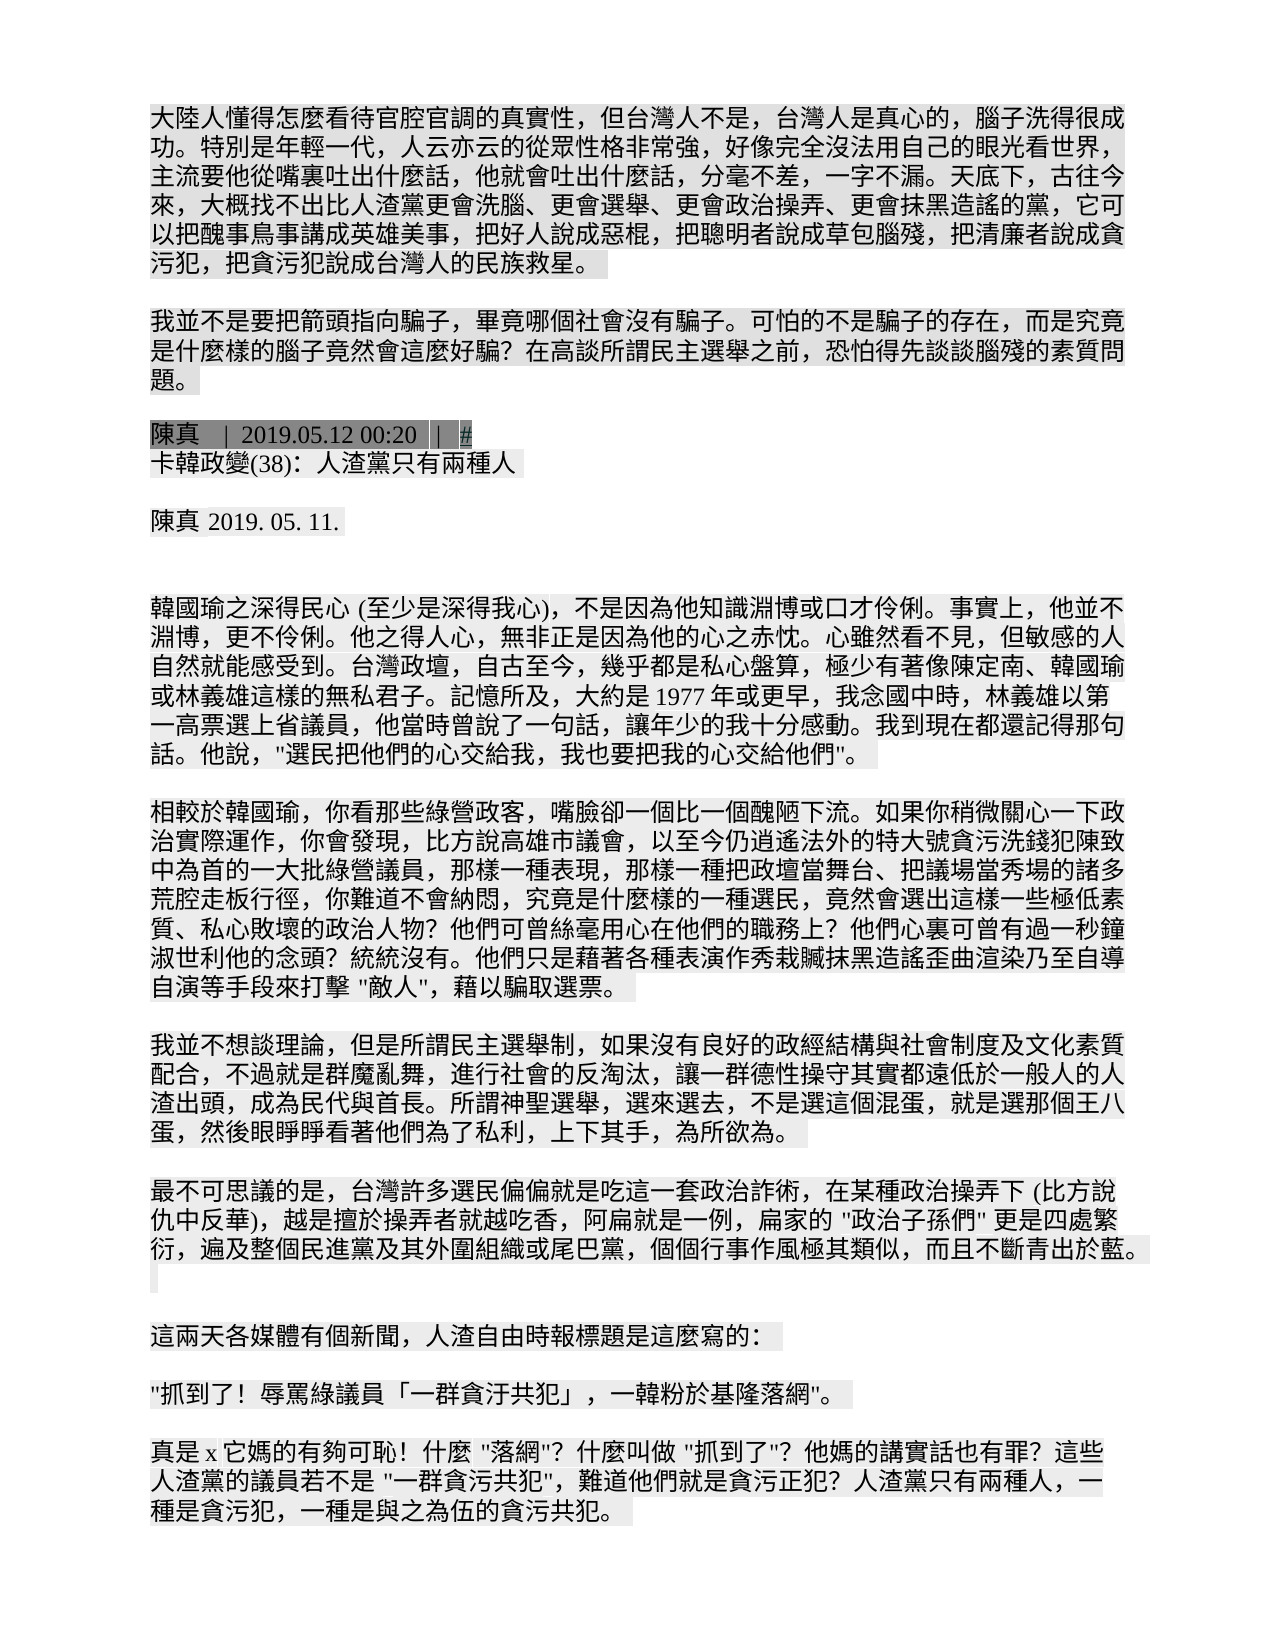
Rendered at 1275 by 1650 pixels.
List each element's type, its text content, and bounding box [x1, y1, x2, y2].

text 陳真 | 2019.05.12 00:20 | # [150, 420, 1125, 449]
text 卡韓政變 (39)：究竟是什麼樣的腦子竟然會這麼好騙？ 陳真 2019. 05. 13. 早上在醫院候診室大廳看到電視報導什麼 "高中生吶喊我們不要草包總統"，感覺很可悲。打從我識字開始，我們的所謂教育就是一直不斷在蹧蹋人。小學時，蔣介石過世，周圍每個同學和老師突然個個苦瓜臉，如喪考妣，維持好長一段時間；老師們更誇張，往往講兩句話就會發出哽咽聲或做出擦淚動作，就這樣搞了好幾個月。我並非說他們是假的，而是說，倘若是假哭那還好，應付一下嘛，怕的就是真心。 上高中時，中美建交，台美斷交，媽的，這下更噁心了，"學運" 驟然興起！所謂野百合或什麼野草莓、太陽花基本上就是這麼回事，周遭每個同學突然個個熱血沸騰，挺身 "怒吼"：內有國賊，外有敵人，國家有難了！不久，國民黨自導自演美麗島事件，打擊陰謀份子、捍衛民主的愛國熱潮更是瞬間大爆發！就連小學生互相吵架都能痛罵對方是 "施明德" 或 "賣國賊"。 兩年後，上了大學，我成為黨外亡命份子。有好幾年的時間，成為全高醫師生的公敵，只有一兩位朋友，其他人對待我的態度儼然寇讎，非常不屑，充滿敵意，乃至仇恨。老師或學生都一樣。有些科目，我明明考了90分，卻被找來各種藉口或專門點名點我一個，把我打成不及格分數。當時高醫校方經常對我說一句嘲笑話："全高醫師生三千多票就對你一票！" 意思是說，我的想法或行為是如此離譜荒唐可惡可恨，以致於全校三千師生全站在我的對立面。 那個年代很流行救國團的自強活動，套句當年的術語，那是 "泡馬子" 的一個主要管道，同時也是青春洋溢溫馨浪漫的一種象徵；大學生之 "小表哥小表妹" 的本質，至今依然沒變：很傻，很乖，很窩囊，猥猥瑣瑣的一大群，像蛆似的，很嚇人，十分忠黨愛國，不太能惹。 又過了幾年，戒嚴解除前後，一連發生機場事件、520事件...等等所謂暴力事件 (往往是國民黨自導自演)，我在高醫的處境更加艱難，被識或不識的同學辱罵只是基本生活常態，幾次甚至還差點被圍毆動粗。民進黨建黨的隔天，我去學校上課，一踏進教室，聽見幾位同學正在討論我，其中一位還故意當我的面大聲拍桌說："為什麼政府不把這些人抓起來？" 另一位女同學也馬上高聲回應說："我看他 (指我) 的樣子好像共產黨哦！"。然而，這些當年的忠黨愛國者，現在毫無例外，一樣忠黨愛國，只是黨名國名不一樣。 高醫如此，全台灣每一所大學都一樣，但以南部大學最為忠黨愛國，對於打壓非主流聲音最為激進，至今依然。即便到了八零年代中期，也就是民進黨剛成立時，其實政治氣氛已經稱不上恐怖，但是校園之徹底封閉，跟今日之校園仍然完全沒有兩樣，洗腦洗到骨子裏。不管哪一種政治勢力當家主流，都一樣洗腦洗得非常徹底。 比方說，即便是解嚴之後，群眾運動或批評政府的聲音，依然被視為蛇蝎毒物，特別是中學生、大學生，更是視之如寇讎。就連批評政府放任工廠大量污染河川與空氣，同樣是同學們所痛恨的言論大忌，會被戴上破壞民主的 "共匪同路人" 的大帽子。很離譜吧，但事實就是如此。 記得有三次印象特別深刻，遊行主題我忘了，只記得其中一次是 "要求國會全面改選"，一次是反對國安法，另一次忘了。當黨外遊行隊伍行經北一女時，校園裏傳出非常熱烈、近乎聲嘶力竭的 "梅花" 愛國歌曲大合唱，跟群眾的口號聲高聲對抗。還有一次是行經好像是開南商工？我不確定校名。只記得隊伍行經該校時，從校園二樓教室衝出一群學生，極度暴怒的恐怖表情，持棍棒準備攻擊我們，說要 "打死賣國賊"。校方以鐵門攔阻，有幾位學生就找來更長的竹竿，伸出鐵門縫隙瘋狂亂刺，攻擊群眾。 另外一次更可怕，從一棟很多人開窗對著遊行群眾痛罵的住宅大樓 (據說是某校學生宿舍)裏頭丟出墨水瓶。那瓶墨水就掉在我腳跟前，碎裂一地，要是差個幾公分，砸到我的頭，肯定一命嗚呼。 又經過兩三年後，國民黨被貪污台奸老賊李登輝裂解，分裂成本土的主流派及外省的非主流派。李登輝收編本土黑金勢力，控制媒體，妖魔化非主流，很快地，竟然所有學生幾乎全變成另一種忠黨愛國者，黨名不同，國名也不一樣了，在教官的帶領下，在幾乎所有媒體發瘋似的熱烈吹捧下 (類似太陽花的氛圍)，每個學生都 "奮勇" 跳出來集結，救國救民，痛罵非主流是民主垃圾，是 "咱台灣人" 的公敵，要求 "國會全面改選"。 一樣的政治主張 "國會全面改選"，原先被塑造成野心份子破壞民主的陰謀，誰敢要求國會全面改選，誰就是中共的同路人。很快地， "國會全面改選" 卻變成捍衛民主的愛國主張，誰敢反對國會全面改選，誰就是中共的同路人。 很多事我就不一一講了，講三年也講不完。只能說，台灣的學生真的是腦殘到令人難以想像的地步，面對洗腦，毫無招架之力，幾乎可以說就像是一種機器，比方說錄音機，全然缺乏生命跡象，就算是AI (人工智慧) 也不至於這麼聽話。 如果是天下烏鴉一般黑，如果全世界的學生都是這麼一種腦殘生物，那我也認了，問題是並非如此。就連劍橋牛津那樣一種學風相當保守的權貴大學，學生也依然還是大致獨立於政治洗腦之外，並且具有一定的理想性格，關注世界上各種議題之正義本質，對於是非善惡的判斷，根本不是媒體或政客所能操弄或洗腦。 但是，台灣卻完全是另一種極端，完全受主流媒體與主流政治勢力的洗腦，校園徹徹底底的封閉，令人窒息；講到台灣教育，我真的連殺人之心都有了，身在其中，非常痛苦，就像窒息一樣；從國中到大學，只要有機會逃課我就逃，因為太痛苦、太腦殘了。透過主流勢力的操控，你幾乎可以讓每個大學生或中小學生說出你想要他們說出的任何一句話，哪怕那些話或那些想法多麼荒唐離譜可笑。 比方說我今天看到的電視新聞，蔡啥小總統跟某個周刊合作，參加一場五、六百名高中生的雙向座談，甚至還有什麼行動劇。除了高喊什麼 "我們不要草包總統" 辱罵韓國瑜之外 (我和學姐原本都以為是在罵蔡英文)，還大喊「不希望有假民主政府」，痛罵國民黨當家的台中市政府。報導說，蔡啥小總統聽了笑呵呵，頻頻點頭稱讚學生具有獨立思考的能力，在講評時還呼籲學生們「大家一起來保護台灣的主權獨立」。很可笑吧。 這個座談會，還設有什麼 "學生議長"，發言說：「最近前台中市長林佳龍任內創立的台中市青年事務審議會，在盧秀燕擔任市長後，無預警地廢掉了，無視青年的權力，一場政黨輪替一場空，讓我們權力成為犧牲品，...不希望有假民主政府，也不要有草包總統。」引起大家的一陣歡呼。 這還沒完哦，學生們還演出話劇，一樣是羞辱韓國瑜，台詞說道：「我剛從中國的大學畢業，不了解台灣，但我會努力讓大家發大財哦。」，然後又再強調他們不要有假民主，也不要草包總統。同時還高喊支持什麼李明哲無罪，高喊說選舉如果選錯人，我們大家就會統統 "住進 (中國的) 集中營" 等等。還有的學生報告主題是有關 "假新聞"。你用肚臍想也知道這些腦殘生物會講些什麼，一定是什麼 "積極防範中國的假新聞滲透台灣"，"呼籲大家要守衛台灣民主，捍衛台灣價值"。 我從未見過對岸有什麼假新聞滲透台灣，但是，台灣綠媒及人渣黨講的話，卻幾乎沒有一句是事實，每天就是造謠抹黑栽贓扭曲。不用多，你只要舉出一個反例，舉出一句實話，我就認輸。 對岸的朋友們，能不能想像住在這樣一個密不通風的小島上，是一種什麼樣的感受？很多腦子進水的人一定會說大陸封鎖得更嚴重。問題是，重點並不在於封鎖或洗腦本身，畢竟幾乎所有社會都是在搞洗腦。重點不在洗腦本身，而是在於究竟是什麼樣的腦，究竟進了多少水，怎麼會這麼容易清洗？洗得如此徹底且真情流露。如果大家是假裝的，那我反倒覺得問題不大。 大陸人懂得怎麼看待官腔官調的真實性，但台灣人不是，台灣人是真心的，腦子洗得很成功。特別是年輕一代，人云亦云的從眾性格非常強，好像完全沒法用自己的眼光看世界，主流要他從嘴裏吐出什麼話，他就會吐出什麼話，分毫不差，一字不漏。天底下，古往今來，大概找不出比人渣黨更會洗腦、更會選舉、更會政治操弄、更會抹黑造謠的黨，它可以把醜事鳥事講成英雄美事，把好人說成惡棍，把聰明者說成草包腦殘，把清廉者說成貪污犯，把貪污犯說成台灣人的民族救星。 我並不是要把箭頭指向騙子，畢竟哪個社會沒有騙子。可怕的不是騙子的存在，而是究竟是什麼樣的腦子竟然會這麼好騙？在高談所謂民主選舉之前，恐怕得先談談腦殘的素質問題。 [150, 75, 1125, 395]
text 卡韓政變(38)：人渣黨只有兩種人 陳真 2019. 05. 11. 韓國瑜之深得民心 (至少是深得我心)，不是因為他知識淵博或口才伶俐。事實上，他並不淵博，更不伶俐。他之得人心，無非正是因為他的心之赤忱。心雖然看不見，但敏感的人自然就能感受到。台灣政壇，自古至今，幾乎都是私心盤算，極少有著像陳定南、韓國瑜或林義雄這樣的無私君子。記憶所及，大約是1977年或更早，我念國中時，林義雄以第一高票選上省議員，他當時曾說了一句話，讓年少的我十分感動。我到現在都還記得那句話。他說，"選民把他們的心交給我，我也要把我的心交給他們"。 相較於韓國瑜，你看那些綠營政客，嘴臉卻一個比一個醜陋下流。如果你稍微關心一下政治實際運作，你會發現，比方說高雄市議會，以至今仍逍遙法外的特大號貪污洗錢犯陳致中為首的一大批綠營議員，那樣一種表現，那樣一種把政壇當舞台、把議場當秀場的諸多荒腔走板行徑，你難道不會納悶，究竟是什麼樣的一種選民，竟然會選出這樣一些極低素質、私心敗壞的政治人物？他們可曾絲毫用心在他們的職務上？他們心裏可曾有過一秒鐘淑世利他的念頭？統統沒有。他們只是藉著各種表演作秀栽贓抹黑造謠歪曲渲染乃至自導自演等手段來打擊 "敵人"，藉以騙取選票。 我並不想談理論，但是所謂民主選舉制，如果沒有良好的政經結構與社會制度及文化素質配合，不過就是群魔亂舞，進行社會的反淘汰，讓一群德性操守其實都遠低於一般人的人渣出頭，成為民代與首長。所謂神聖選舉，選來選去，不是選這個混蛋，就是選那個王八蛋，然後眼睜睜看著他們為了私利，上下其手，為所欲為。 最不可思議的是，台灣許多選民偏偏就是吃這一套政治詐術，在某種政治操弄下 (比方說仇中反華)，越是擅於操弄者就越吃香，阿扁就是一例，扁家的 "政治子孫們" 更是四處繁衍，遍及整個民進黨及其外圍組織或尾巴黨，個個行事作風極其類似，而且不斷青出於藍。 這兩天各媒體有個新聞，人渣自由時報標題是這麼寫的： "抓到了！辱罵綠議員「一群貪汙共犯」，一韓粉於基隆落網"。 真是x它媽的有夠可恥！什麼 "落網"？什麼叫做 "抓到了"？他媽的講實話也有罪？這些人渣黨的議員若不是 "一群貪污共犯"，難道他們就是貪污正犯？人渣黨只有兩種人，一種是貪污犯，一種是與之為伍的貪污共犯。 這新聞是這樣： 有位人渣黨的高雄市議員叫黃文益，臉書上被人留言辱罵是 "一群貪污共犯"。這位黃啥咪議員立即報警，想不到警方的辦案速度竟如此神速，竟然馬上就遠在北台灣基隆逮捕了留言者。然而，人渣黨的貪污犯、陳菊的機要祕書心腹愛將趙嘉寶，因為貪污被通緝，三審定讞，卻公然逍遙法外長達五年，照樣吃喝玩樂，四處招搖，竟然沒有人敢抓他，直到最近韓國瑜上任才逮捕歸案。 黃文益議員召警抓人這事，可分成三方面來看： 首先，這位人渣黨的黃議員，如果覺得受辱，那他當然可以控告。但是，警察憑什麼抓人呢？留言者到底算不算侮辱，並不是這位黃議員說了算，警察畢竟不該是政客的鷹犬，不該聽命於政客，想抓誰就抓誰。 其次，如果這樣就要抓人，那麼，人渣黨及其粉絲與走狗們長年以來的無數犯行，完全是億萬倍以上的嚴重程度，根本就是無法無天，罄竹難書。若依照這樣的犯行比例，豈不是應該要統統一網打盡，打入監牢，全部關到老死？ 再者，指稱這些無恥政客是 "一群貪污共犯"，請問有哪一點冤枉了他們？所謂共犯有兩種解釋，一種是法律上實際參與貪污案，其次是指的在道德上與貪污敗德之人同流合污，沆瀣一氣。從上下文來看，既然是 "一群"，指的應該就是後者，一種道德上的共犯結構。這樣一種指控，請問哪一點冤枉了人渣黨的這些議員們？ 舉個例，高雄市議會現在的綠營議員，幾乎什麼事都不用幹，每天就是成群結隊想盡辦法抹黑鬥臭韓國瑜。比方說前些天，人渣黨黨團幹事長、貪污洗錢犯陳致中帶頭召開記者會，竟然抹黑韓國瑜不清廉，說他搞什麼 "家族裙帶政治"。很可笑不是嗎？韓若不清廉，還能活到現在嗎？而且，還有比陳致中及他老爸陳水扁老媽吳淑珍更加貪污的政治家族嗎？ 該記者會由陳致中帶頭，另外還有黨團書記長林智鴻和黃文益及鄭孟洳等同黨議員一同領銜演出。如果這不叫做 "一群貪污共犯"，什麼叫 "一群貪污共犯"？並不是說一個人貪污之後你就不能跟他成為朋友或同事，而是說，這群共犯事實上不但長年以來包庇陳致中及扁珍一家人的貪污，甚且歌頌之讚美之，甚至在一些什麼 "向阿扁致敬的音樂會" 之類的場合，或是阿扁的什麼簽書會上，整個人渣黨由陳菊帶頭，把阿扁捧成 "台灣人的英雄"。 事實上，若要特赦阿扁，連我也不反對。但是，貪污就是貪污，洗錢就是洗錢，犯罪就是犯罪，包括吳淑珍和陳致中及其太太黃睿靖和女婿及親家等等，全是貪污罪犯，但陳致中和吳淑珍卻至今完全逍遙法外。我能理解扁珍之不滿，因為就如吳淑珍及女兒陳幸妤所經常公開指控："民進黨哪個人沒有拿到阿扁的錢？" 吳淑珍更是指證歷歷如何用麻布袋裝錢，大家就地分贓，並且威脅要抖出更多黑幕。這樣一個黨，難道還不叫做 "一群貪污共犯"？只不過說他們一句實話，就要抓人入獄？真是有夠可恥。 高雄地區之中，挺扁挺得最誇張的政治人物就是鄭新助，擔任過民進黨多屆中央評委、國大代表及行政院顧問等等要職，並多次當選高雄市議員，他自己就曾因為在選舉中貪污受賄五百萬元而遭到民進黨開除黨籍。不過，他並沒有淡出政壇。他有個政治傳人，就是他的孫女，叫做鄭孟洳， "太陽花運動" 的成員之一，同時也是和陳致中及黃文益等人這回一起召開抹黑韓國瑜之記者會的其中一位現任議員。她說，她之參與政治及參與太陽花運動，就是要 "承襲阿公 (鄭新助) 的精神"，"追求公平正義"。不知道各位聽了有何感想？ 另外，目前抹黑韓國瑜的人渣黨帶頭議員之中，還有一位叫康裕成，是前高雄市議會議長，也是挺扁大將。請問，如果這不叫做一群貪污共犯，難道要說一群貪污正犯？ 我與陳菊相識三十多年，過去十分尊敬她，往日時光無數文字、書信與照片，至今都還保留著。但是，這份尊敬之心，卻早已煙消雲散。我至今依舊相信她個人的清廉，但她不折不扣就是 "一群貪污共犯" 的頭。她出賣了自己，傷害了自己所曾經因義受難的珍貴價值。我真不知道她究竟圖的是什麼？政治如果去除了最基本的廉潔與正直，還能剩下一些什麼？除了讓一群貪得無饜的政治人渣獲得世代源源不絕的暴利與權位世襲，究竟給這個悲愴的社會、痛苦的人民，帶來什麼樣的幸福與希望？ [150, 449, 1125, 1554]
